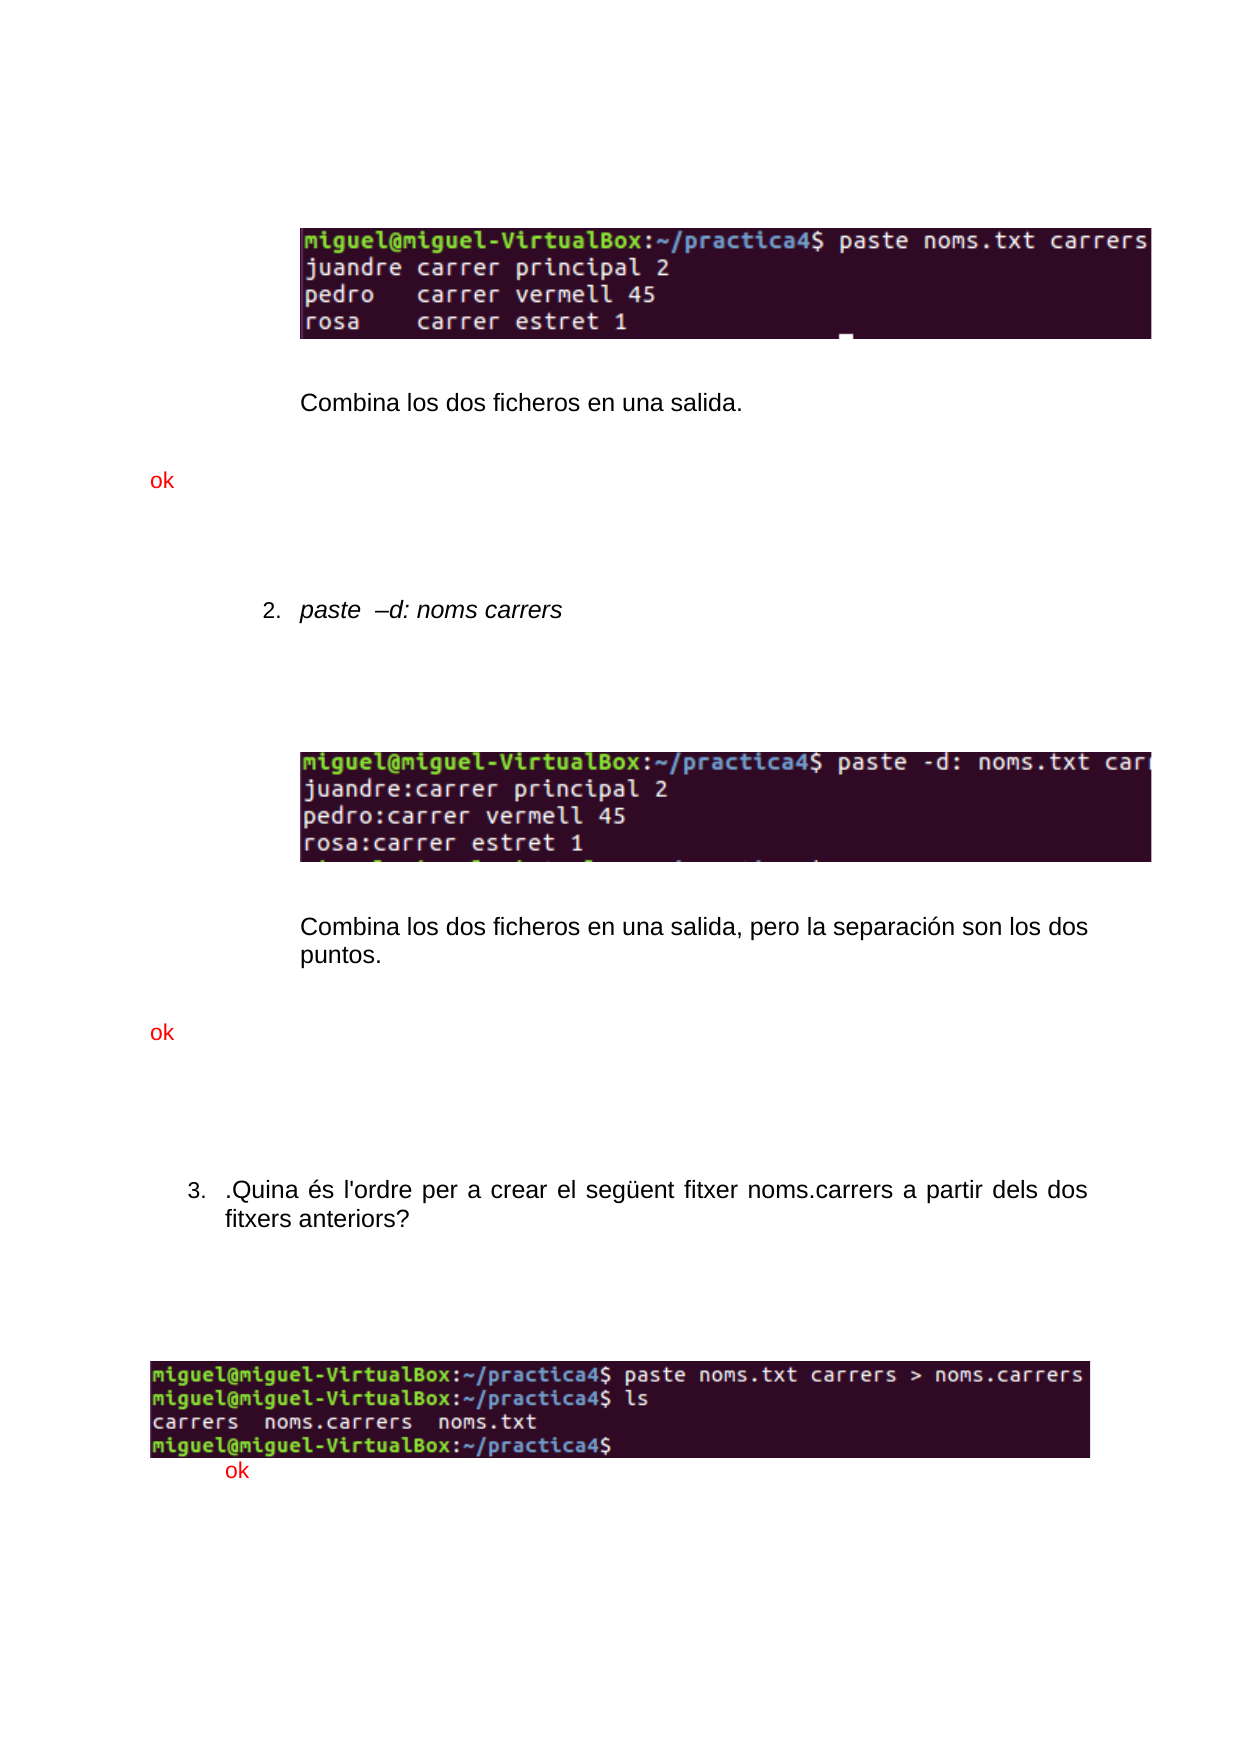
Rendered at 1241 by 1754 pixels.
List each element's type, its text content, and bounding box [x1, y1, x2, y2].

list .Quina és l'ordre per a crear el següent fitxer noms.carrers a partir dels dos fitxers anteriors? [187, 1175, 1090, 1233]
text ok [150, 1458, 1090, 1484]
text ok [150, 467, 1090, 493]
text Combina los dos ficheros en una salida. [300, 388, 1090, 417]
text ok [150, 1019, 1090, 1045]
text Combina los dos ficheros en una salida, pero la separación son los dos puntos. [300, 911, 1090, 969]
list paste –d: noms carrers [262, 594, 1090, 623]
